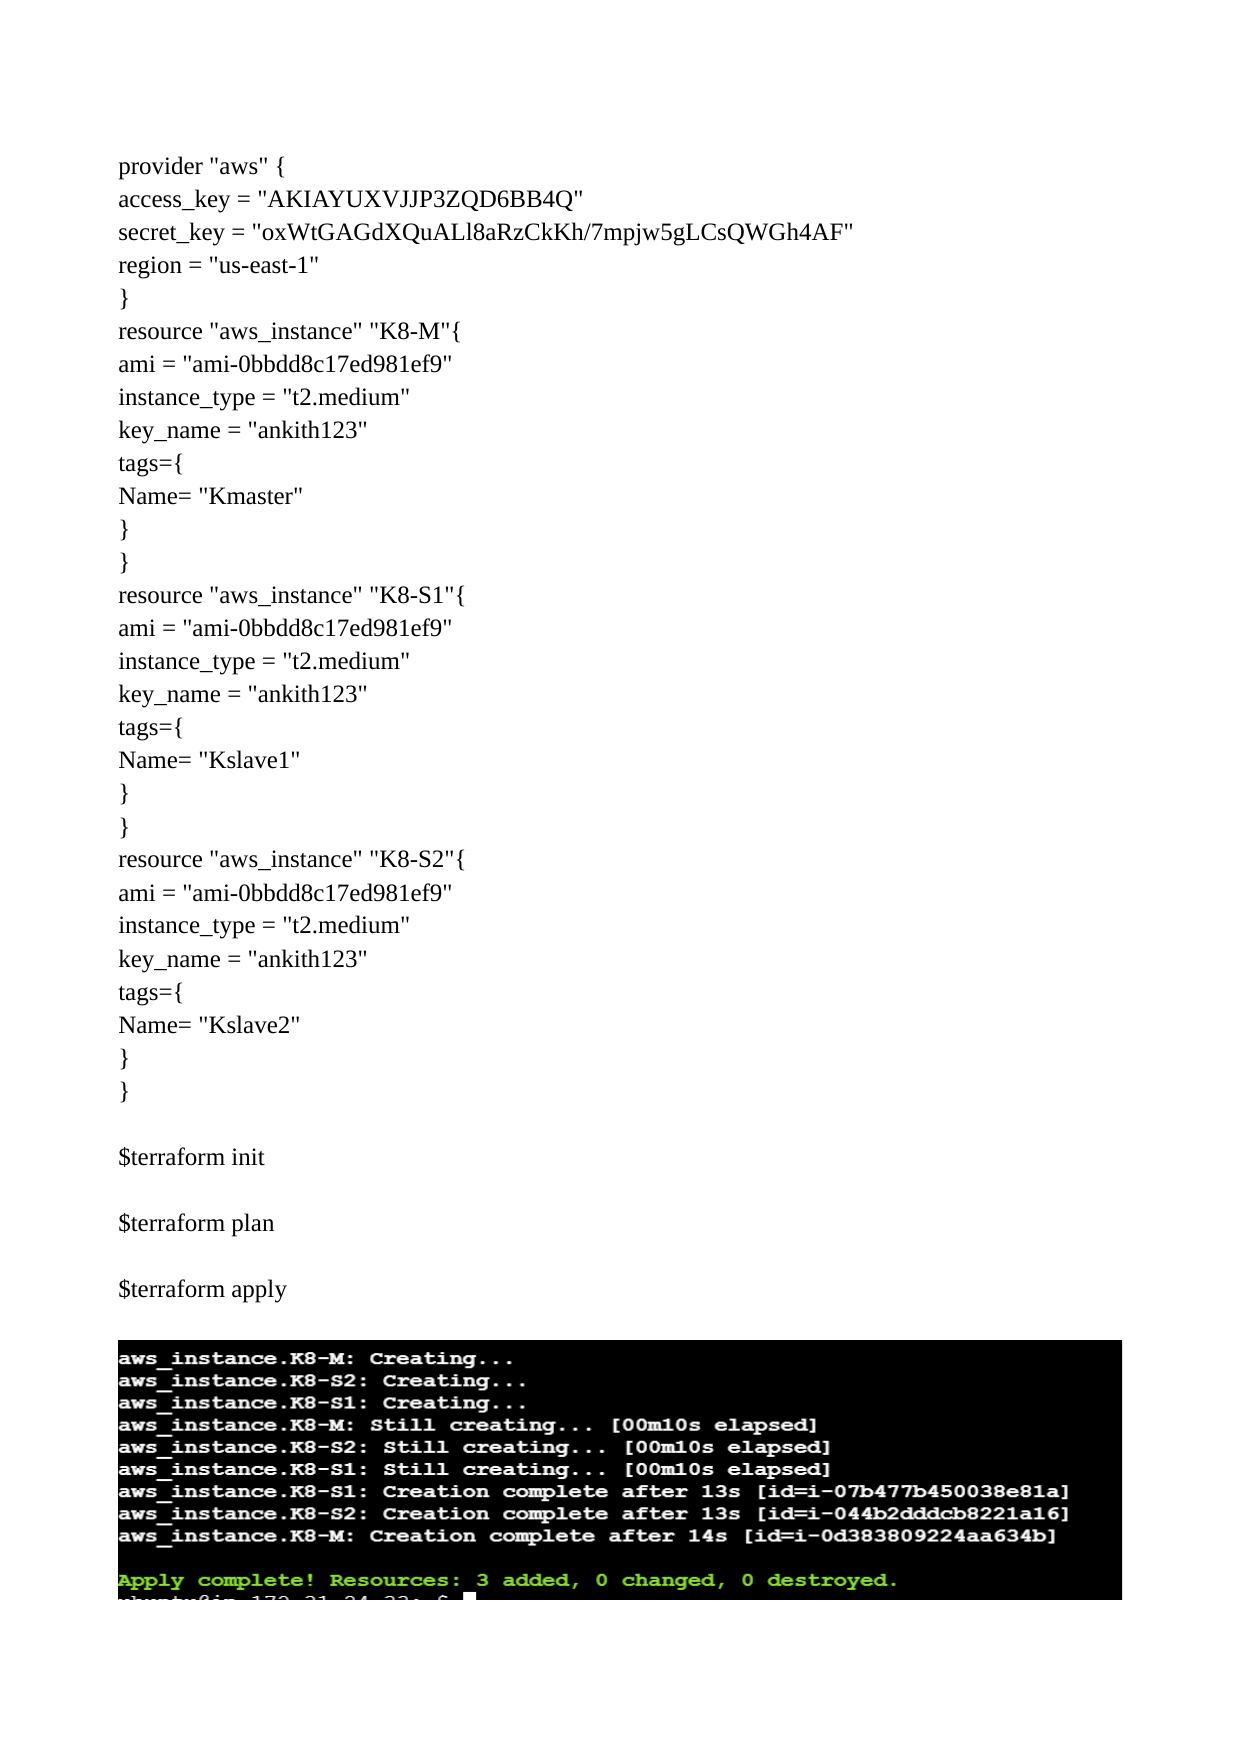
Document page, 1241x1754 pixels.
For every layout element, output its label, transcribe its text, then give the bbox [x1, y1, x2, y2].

text } [118, 547, 1122, 576]
text ami = "ami-0bbdd8c17ed981ef9" [118, 349, 1122, 378]
text $terraform apply [118, 1274, 1122, 1303]
text secret_key = "oxWtGAGdXQuALl8aRzCkKh/7mpjw5gLCsQWGh4AF" [118, 217, 1122, 246]
text key_name = "ankith123" [118, 415, 1122, 444]
text Name= "Kmaster" [118, 481, 1122, 510]
text resource "aws_instance" "K8-S2"{ [118, 844, 1122, 873]
text Name= "Kslave2" [118, 1010, 1122, 1038]
text $terraform init [118, 1142, 1122, 1171]
text $terraform plan [118, 1208, 1122, 1237]
text Name= "Kslave1" [118, 746, 1122, 774]
text key_name = "ankith123" [118, 679, 1122, 708]
text provider "aws" { [118, 151, 1122, 180]
text } [118, 514, 1122, 543]
text access_key = "AKIAYUXVJJP3ZQD6BB4Q" [118, 184, 1122, 213]
text } [118, 812, 1122, 840]
text } [118, 1043, 1122, 1071]
text ami = "ami-0bbdd8c17ed981ef9" [118, 878, 1122, 906]
text resource "aws_instance" "K8-S1"{ [118, 580, 1122, 609]
text region = "us-east-1" [118, 250, 1122, 279]
text ami = "ami-0bbdd8c17ed981ef9" [118, 613, 1122, 642]
text instance_type = "t2.medium" [118, 646, 1122, 675]
text instance_type = "t2.medium" [118, 382, 1122, 411]
text tags={ [118, 712, 1122, 741]
text key_name = "ankith123" [118, 944, 1122, 972]
text } [118, 778, 1122, 807]
text tags={ [118, 448, 1122, 477]
text resource "aws_instance" "K8-M"{ [118, 316, 1122, 345]
text } [118, 1076, 1122, 1104]
text tags={ [118, 977, 1122, 1005]
text } [118, 283, 1122, 312]
text instance_type = "t2.medium" [118, 911, 1122, 939]
picture [118, 1340, 1123, 1600]
